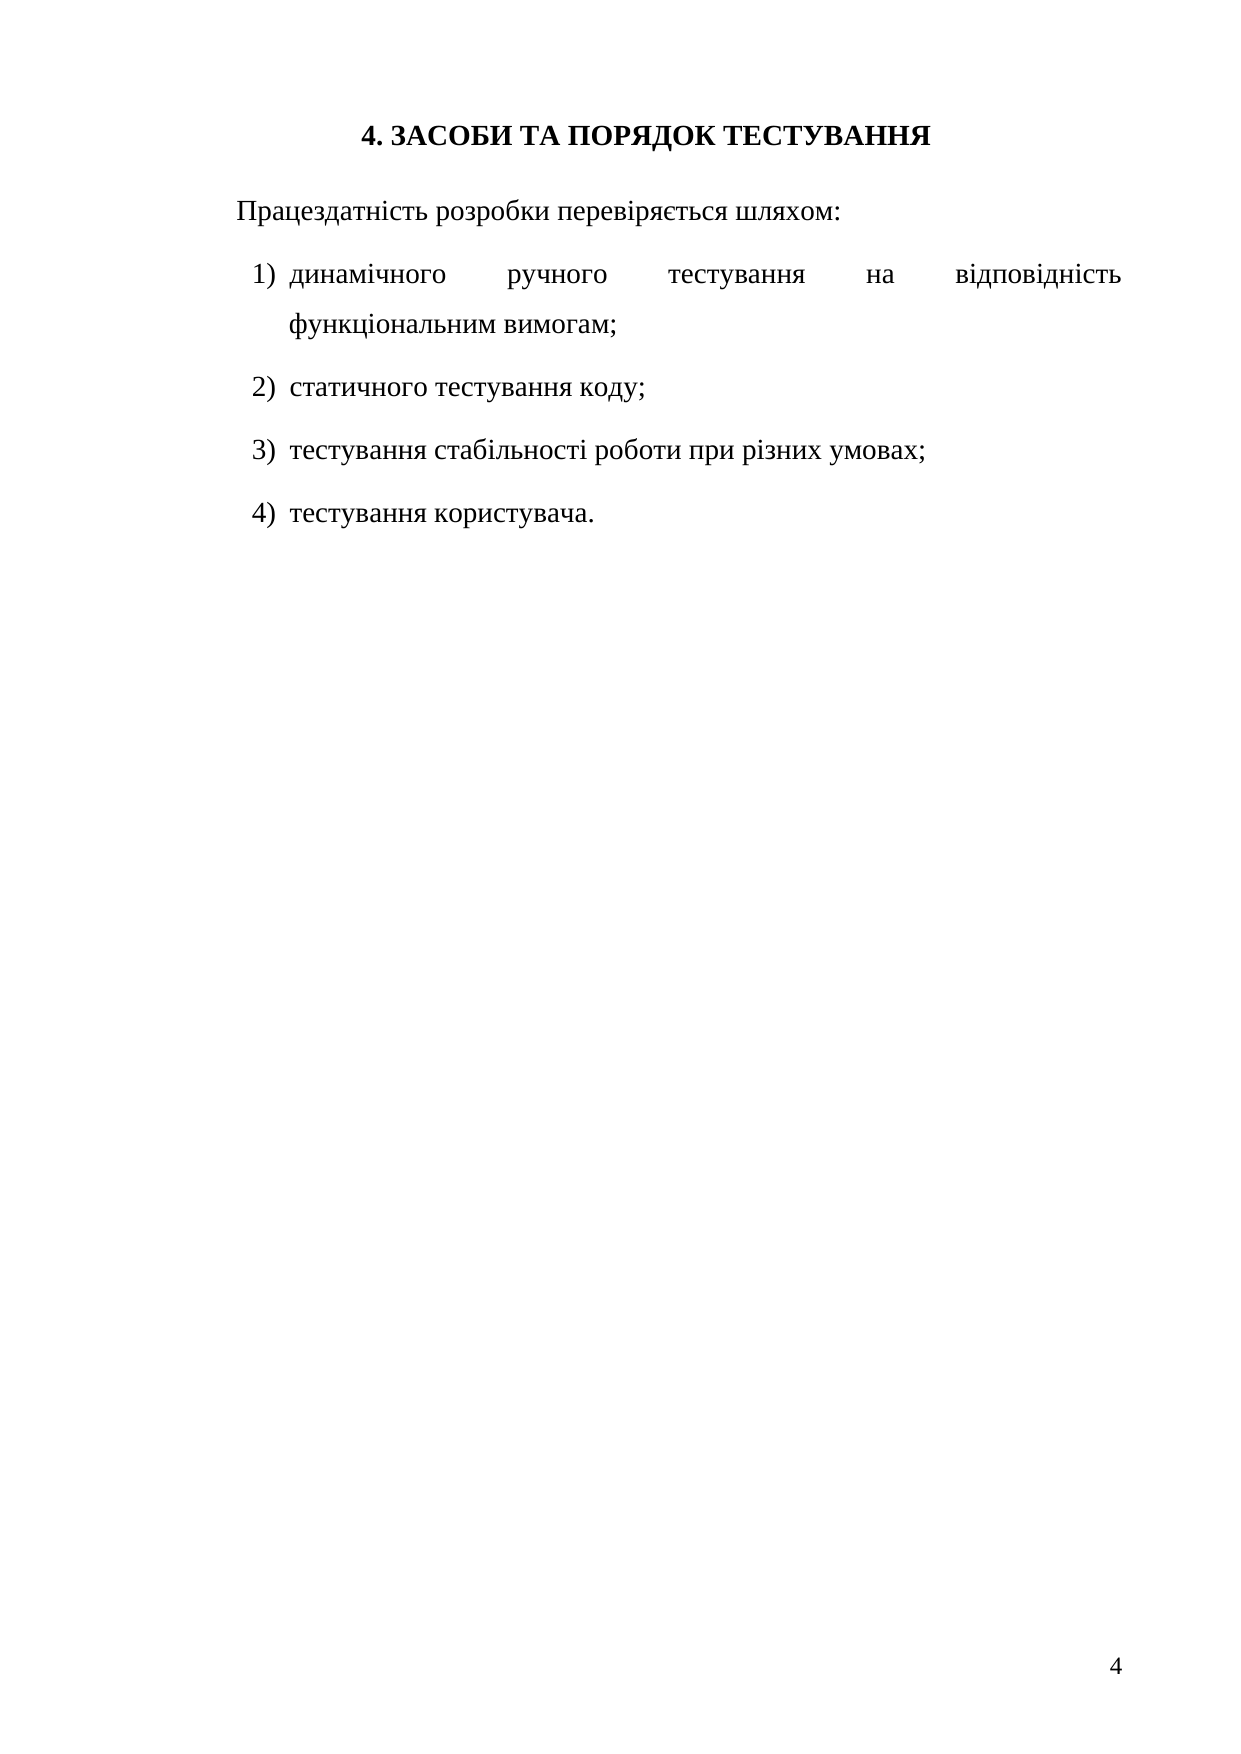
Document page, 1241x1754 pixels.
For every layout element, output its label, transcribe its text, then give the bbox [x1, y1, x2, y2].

list тестування стабільності роботи при різних умовах; [252, 432, 1122, 466]
text 4. ЗАСОБИ ТА ПОРЯДОК ТЕСТУВАННЯ [177, 118, 1122, 152]
list статичного тестування коду; [252, 369, 1122, 403]
list тестування користувача. [252, 495, 1122, 528]
text Працездатність розробки перевіряється шляхом: [177, 193, 1122, 227]
list динамічного ручного тестування на відповідність функціональним вимогам; [252, 256, 1122, 340]
